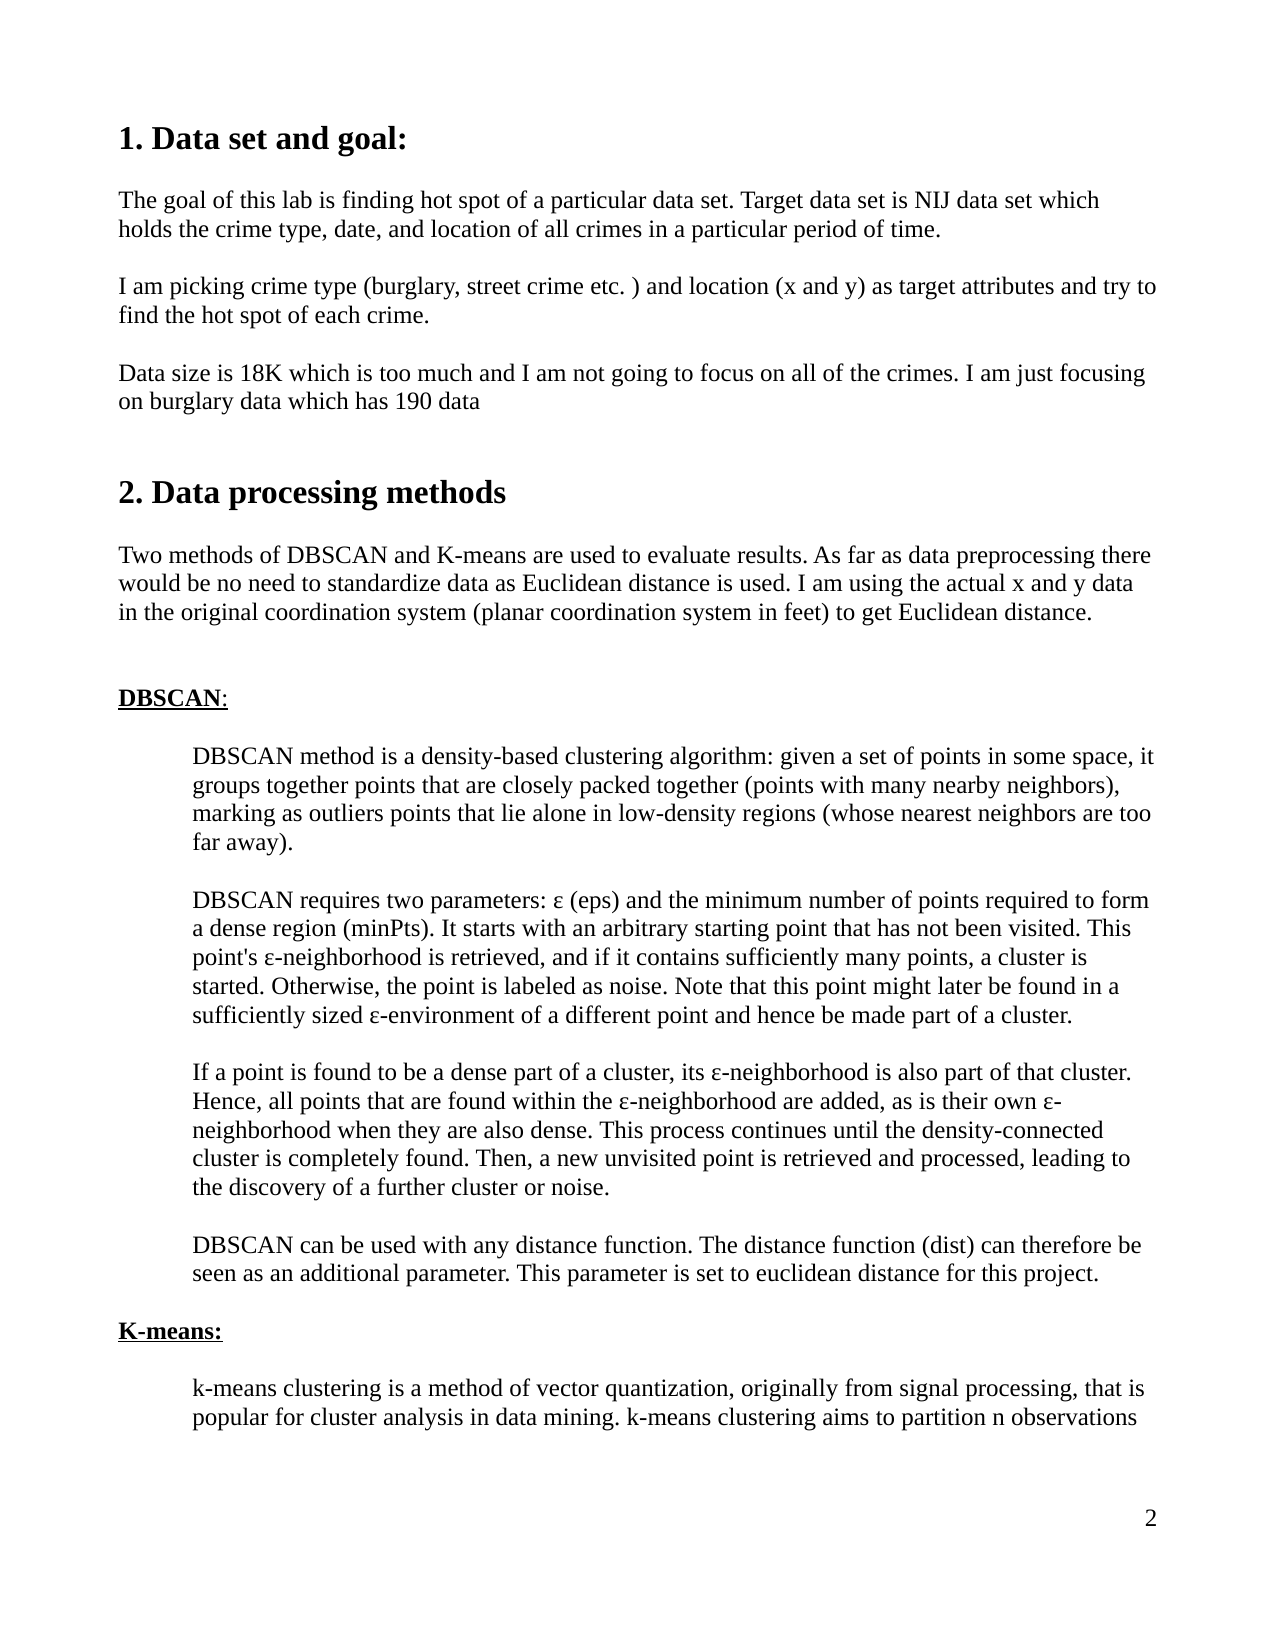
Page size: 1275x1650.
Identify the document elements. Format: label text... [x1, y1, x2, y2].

text k-means clustering is a method of vector quantization, originally from signal processing, that is popular for cluster analysis in data mining. k-means clustering aims to partition n observations [192, 1373, 1157, 1431]
text DBSCAN: [118, 683, 1157, 712]
text K-means: [118, 1316, 1157, 1345]
text If a point is found to be a dense part of a cluster, its ε-neighborhood is also part of that cluster. Hence, all points that are found within the ε-neighborhood are added, as is their own ε-neighborhood when they are also dense. This process continues until the density-connected cluster is completely found. Then, a new unvisited point is retrieved and processed, leading to the discovery of a further cluster or noise. [192, 1057, 1157, 1201]
text Data size is 18K which is too much and I am not going to focus on all of the crimes. I am just focusing on burglary data which has 190 data [118, 358, 1157, 415]
text DBSCAN method is a density-based clustering algorithm: given a set of points in some space, it groups together points that are closely packed together (points with many nearby neighbors), marking as outliers points that lie alone in low-density regions (whose nearest neighbors are too far away). [192, 741, 1157, 856]
text Two methods of DBSCAN and K-means are used to evaluate results. As far as data preprocessing there would be no need to standardize data as Euclidean distance is used. I am using the actual x and y data in the original coordination system (planar coordination system in feet) to get Euclidean distance. [118, 540, 1157, 626]
text The goal of this lab is finding hot spot of a particular data set. Target data set is NIJ data set which holds the crime type, date, and location of all crimes in a particular period of time. [118, 185, 1157, 243]
text 2. Data processing methods [118, 473, 1157, 511]
text DBSCAN can be used with any distance function. The distance function (dist) can therefore be seen as an additional parameter. This parameter is set to euclidean distance for this project. [192, 1230, 1157, 1287]
text 1. Data set and goal: [118, 118, 1157, 156]
text DBSCAN requires two parameters: ε (eps) and the minimum number of points required to form a dense region (minPts). It starts with an arbitrary starting point that has not been visited. This point's ε-neighborhood is retrieved, and if it contains sufficiently many points, a cluster is started. Otherwise, the point is labeled as noise. Note that this point might later be found in a sufficiently sized ε-environment of a different point and hence be made part of a cluster. [192, 885, 1157, 1028]
text I am picking crime type (burglary, street crime etc. ) and location (x and y) as target attributes and try to find the hot spot of each crime. [118, 271, 1157, 329]
